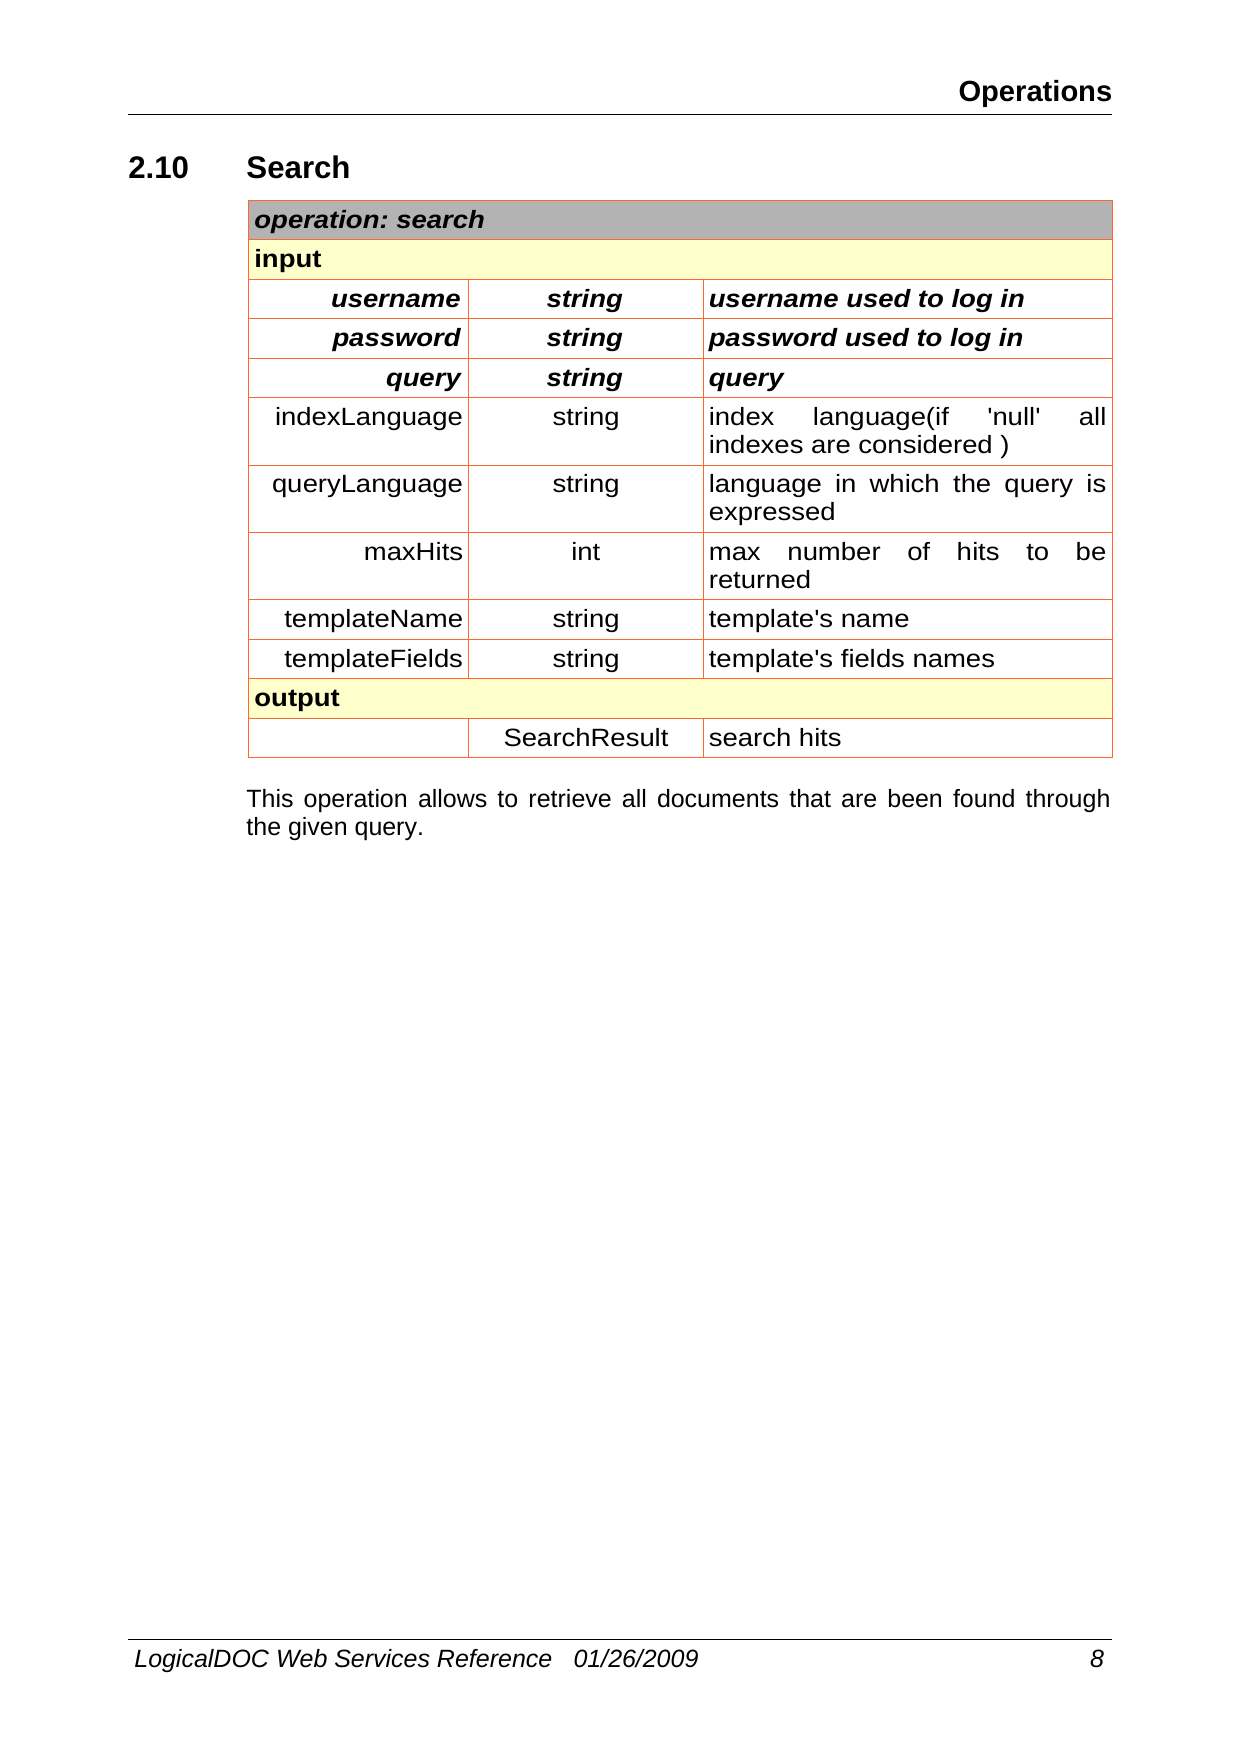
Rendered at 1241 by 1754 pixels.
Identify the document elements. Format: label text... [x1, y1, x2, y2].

table_header operation: search [249, 201, 1112, 239]
table_cell query [249, 359, 468, 397]
table_cell input [249, 240, 1112, 279]
text This operation allows to retrieve all documents that are been found through the given query. [246, 785, 1112, 841]
table_cell queryLanguage [249, 466, 468, 532]
table_cell query [704, 359, 1112, 397]
table_cell string [469, 319, 703, 358]
table_cell templateName [249, 600, 468, 639]
table_cell string [469, 600, 703, 639]
table_cell index language(if 'null' all indexes are considered ) [704, 398, 1112, 464]
table_cell string [469, 280, 703, 318]
subtitle Search [128, 150, 1112, 185]
table_cell template's name [704, 600, 1112, 639]
table_cell string [469, 398, 703, 464]
table_cell int [469, 533, 703, 599]
table_cell template's fields names [704, 640, 1112, 678]
table_cell string [469, 640, 703, 678]
table_cell string [469, 466, 703, 532]
table_cell [249, 719, 468, 757]
table_cell templateFields [249, 640, 468, 678]
table_cell string [469, 359, 703, 397]
table_cell output [249, 679, 1112, 718]
table_cell username [249, 280, 468, 318]
table_cell indexLanguage [249, 398, 468, 464]
table_cell search hits [704, 719, 1112, 757]
table_cell password used to log in [704, 319, 1112, 358]
table_cell max number of hits to be returned [704, 533, 1112, 599]
table_cell maxHits [249, 533, 468, 599]
table_cell SearchResult [469, 719, 703, 757]
table_cell language in which the query is expressed [704, 466, 1112, 532]
table_cell password [249, 319, 468, 358]
table_cell username used to log in [704, 280, 1112, 318]
